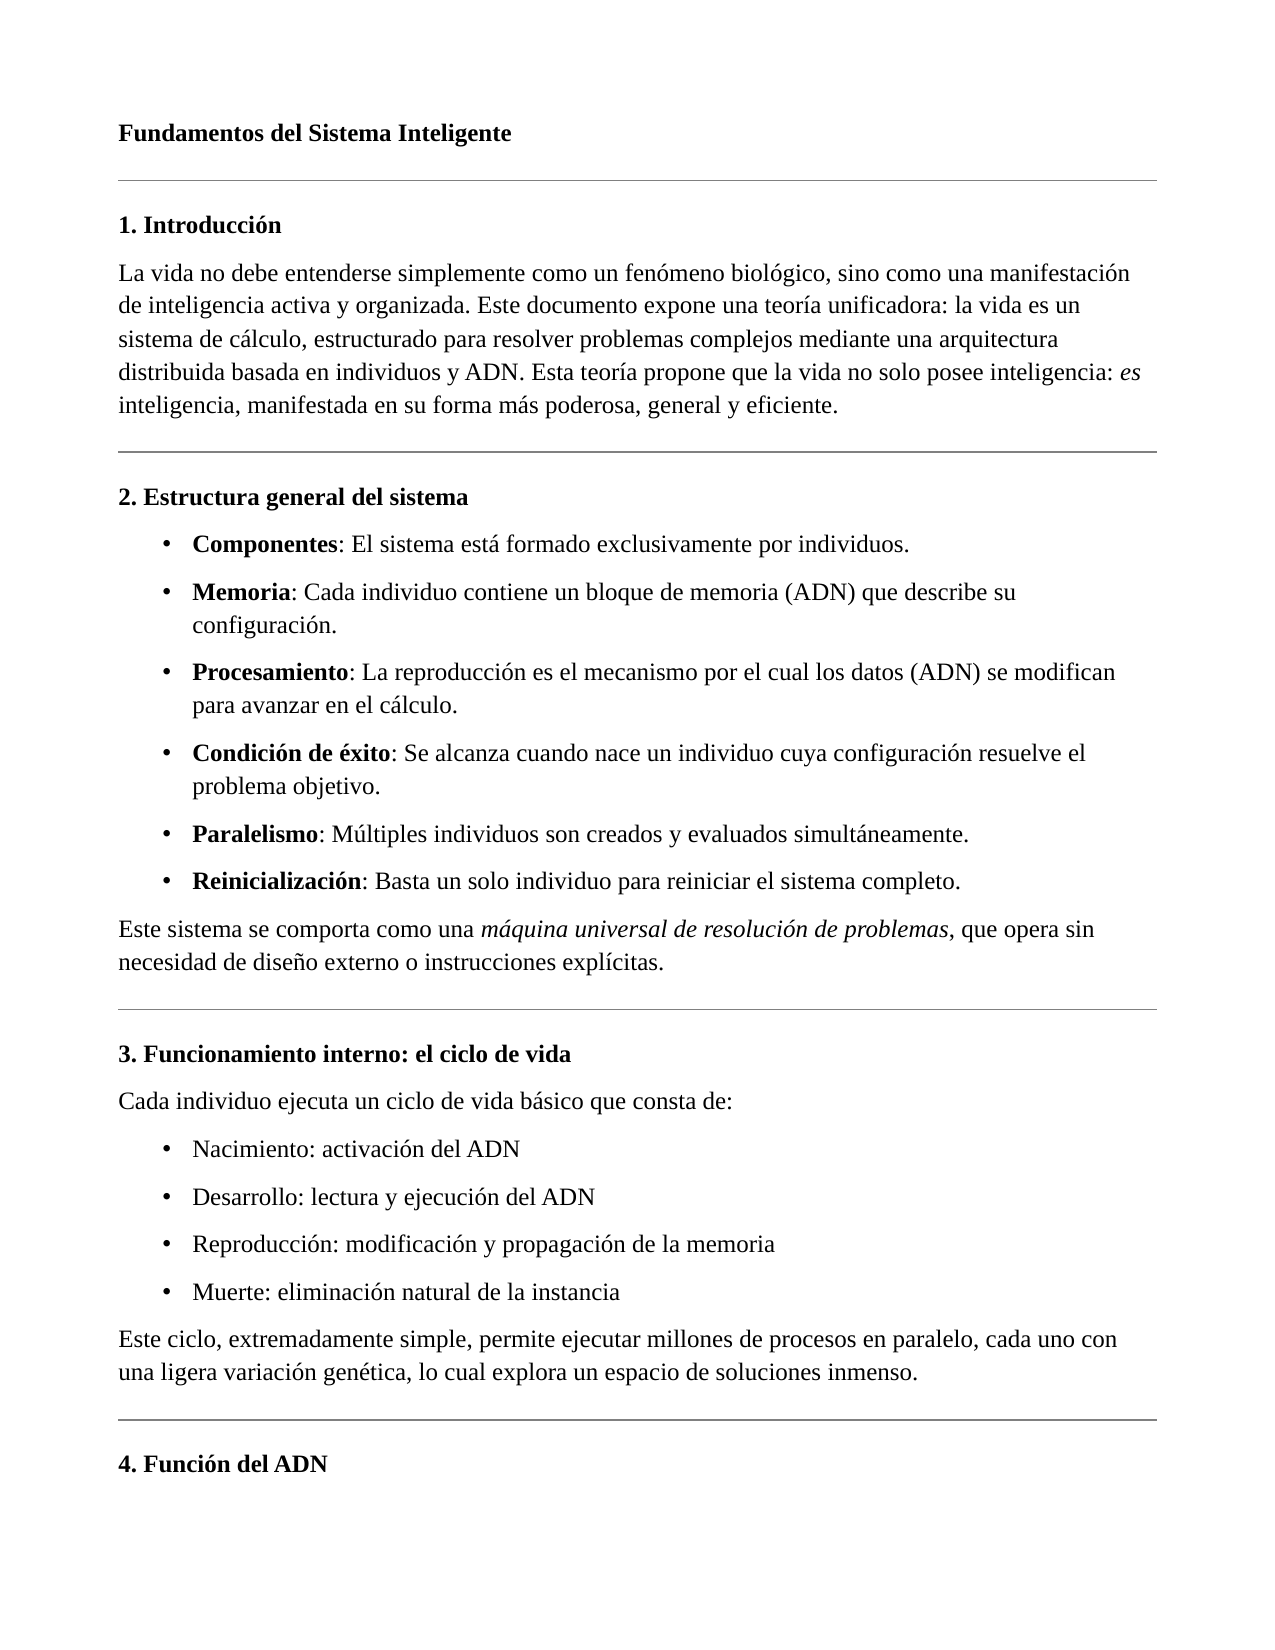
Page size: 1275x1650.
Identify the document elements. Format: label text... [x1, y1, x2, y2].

list Desarrollo: lectura y ejecución del ADN [162, 1182, 1157, 1210]
text La vida no debe entenderse simplemente como un fenómeno biológico, sino como una manifestación de inteligencia activa y organizada. Este documento expone una teoría unificadora: la vida es un sistema de cálculo, estructurado para resolver problemas complejos mediante una arquitectura distribuida basada en individuos y ADN. Esta teoría propone que la vida no solo posee inteligencia: es inteligencia, manifestada en su forma más poderosa, general y eficiente. [118, 258, 1157, 418]
text Fundamentos del Sistema Inteligente [118, 118, 1157, 147]
text 2. Estructura general del sistema [118, 482, 1157, 510]
text 4. Función del ADN [118, 1449, 1157, 1478]
text Este sistema se comporta como una máquina universal de resolución de problemas, que opera sin necesidad de diseño externo o instrucciones explícitas. [118, 914, 1157, 976]
list Paralelismo: Múltiples individuos son creados y evaluados simultáneamente. [162, 819, 1157, 847]
list Reinicialización: Basta un solo individuo para reiniciar el sistema completo. [162, 866, 1157, 895]
list Memoria: Cada individuo contiene un bloque de memoria (ADN) que describe su configuración. [162, 577, 1157, 638]
list Nacimiento: activación del ADN [162, 1134, 1157, 1163]
text 3. Funcionamiento interno: el ciclo de vida [118, 1039, 1157, 1067]
list Muerte: eliminación natural de la instancia [162, 1277, 1157, 1306]
list Reproducción: modificación y propagación de la memoria [162, 1229, 1157, 1258]
text Este ciclo, extremadamente simple, permite ejecutar millones de procesos en paralelo, cada uno con una ligera variación genética, lo cual explora un espacio de soluciones inmenso. [118, 1324, 1157, 1386]
text 1. Introducción [118, 210, 1157, 239]
list Procesamiento: La reproducción es el mecanismo por el cual los datos (ADN) se modifican para avanzar en el cálculo. [162, 657, 1157, 719]
text Cada individuo ejecuta un ciclo de vida básico que consta de: [118, 1086, 1157, 1115]
list Componentes: El sistema está formado exclusivamente por individuos. [162, 529, 1157, 558]
list Condición de éxito: Se alcanza cuando nace un individuo cuya configuración resuelve el problema objetivo. [162, 738, 1157, 800]
